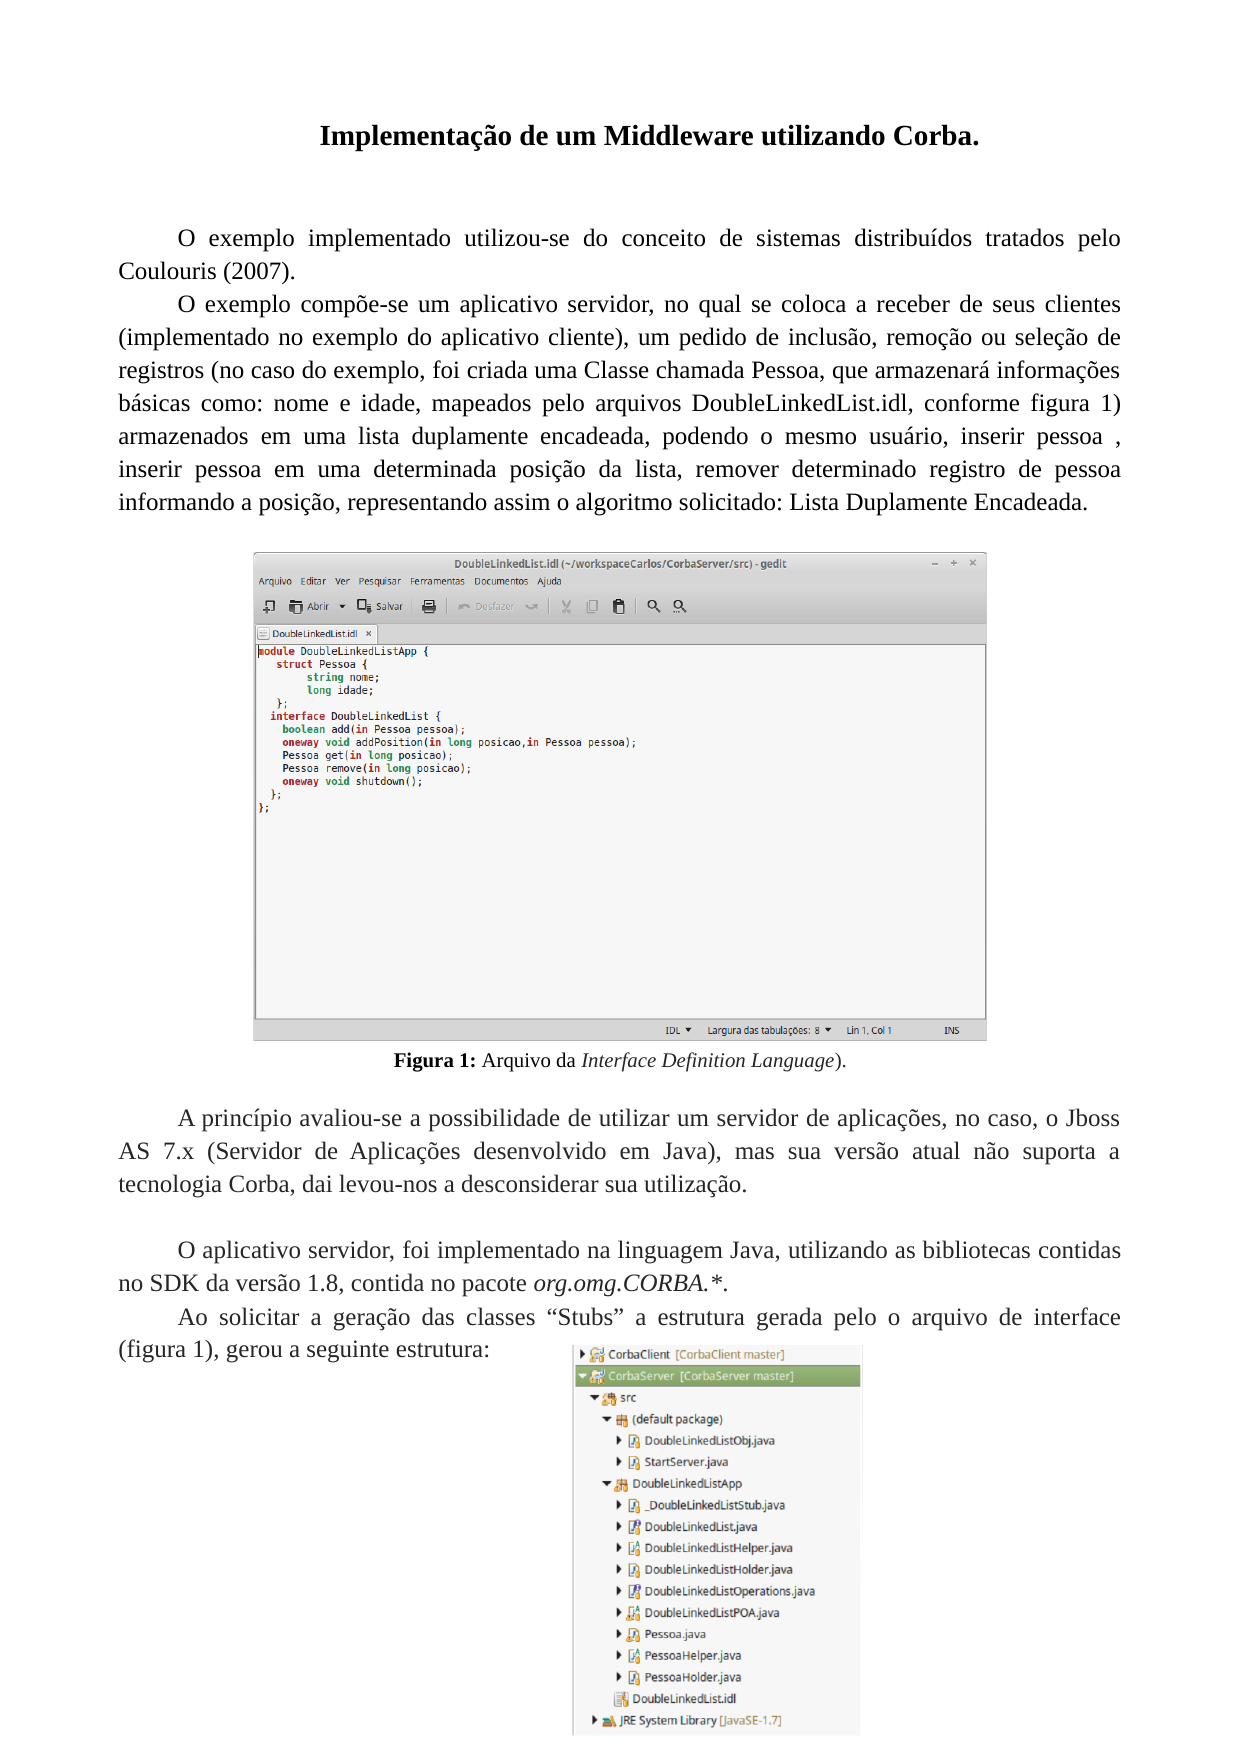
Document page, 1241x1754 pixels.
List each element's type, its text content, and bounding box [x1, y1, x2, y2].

text Ao solicitar a geração das classes “Stubs” a estrutura gerada pelo o arquivo de interface (figura 1), gerou a seguinte estrutura: [118, 1302, 1122, 1363]
text A princípio avaliou-se a possibilidade de utilizar um servidor de aplicações, no caso, o Jboss AS 7.x (Servidor de Aplicações desenvolvido em Java), mas sua versão atual não suporta a tecnologia Corba, dai levou-nos a desconsiderar sua utilização. [118, 1103, 1122, 1198]
text O exemplo implementado utilizou-se do conceito de sistemas distribuídos tratados pelo Coulouris (2007). [118, 223, 1122, 284]
text Figura 1: Arquivo da Interface Definition Language). [118, 1048, 1122, 1072]
text O aplicativo servidor, foi implementado na linguagem Java, utilizando as bibliotecas contidas no SDK da versão 1.8, contida no pacote org.omg.CORBA.*. [118, 1236, 1122, 1297]
picture [253, 552, 987, 1041]
text O exemplo compõe-se um aplicativo servidor, no qual se coloca a receber de seus clientes (implementado no exemplo do aplicativo cliente), um pedido de inclusão, remoção ou seleção de registros (no caso do exemplo, foi criada uma Classe chamada Pessoa, que armazenará informações básicas como: nome e idade, mapeados pelo arquivos DoubleLinkedList.idl, conforme figura 1) armazenados em uma lista duplamente encadeada, podendo o mesmo usuário, inserir pessoa , inserir pessoa em uma determinada posição da lista, remover determinado registro de pessoa informando a posição, representando assim o algoritmo solicitado: Lista Duplamente Encadeada. [118, 289, 1122, 516]
picture [572, 1345, 863, 1736]
text Implementação de um Middleware utilizando Corba. [118, 118, 1122, 152]
